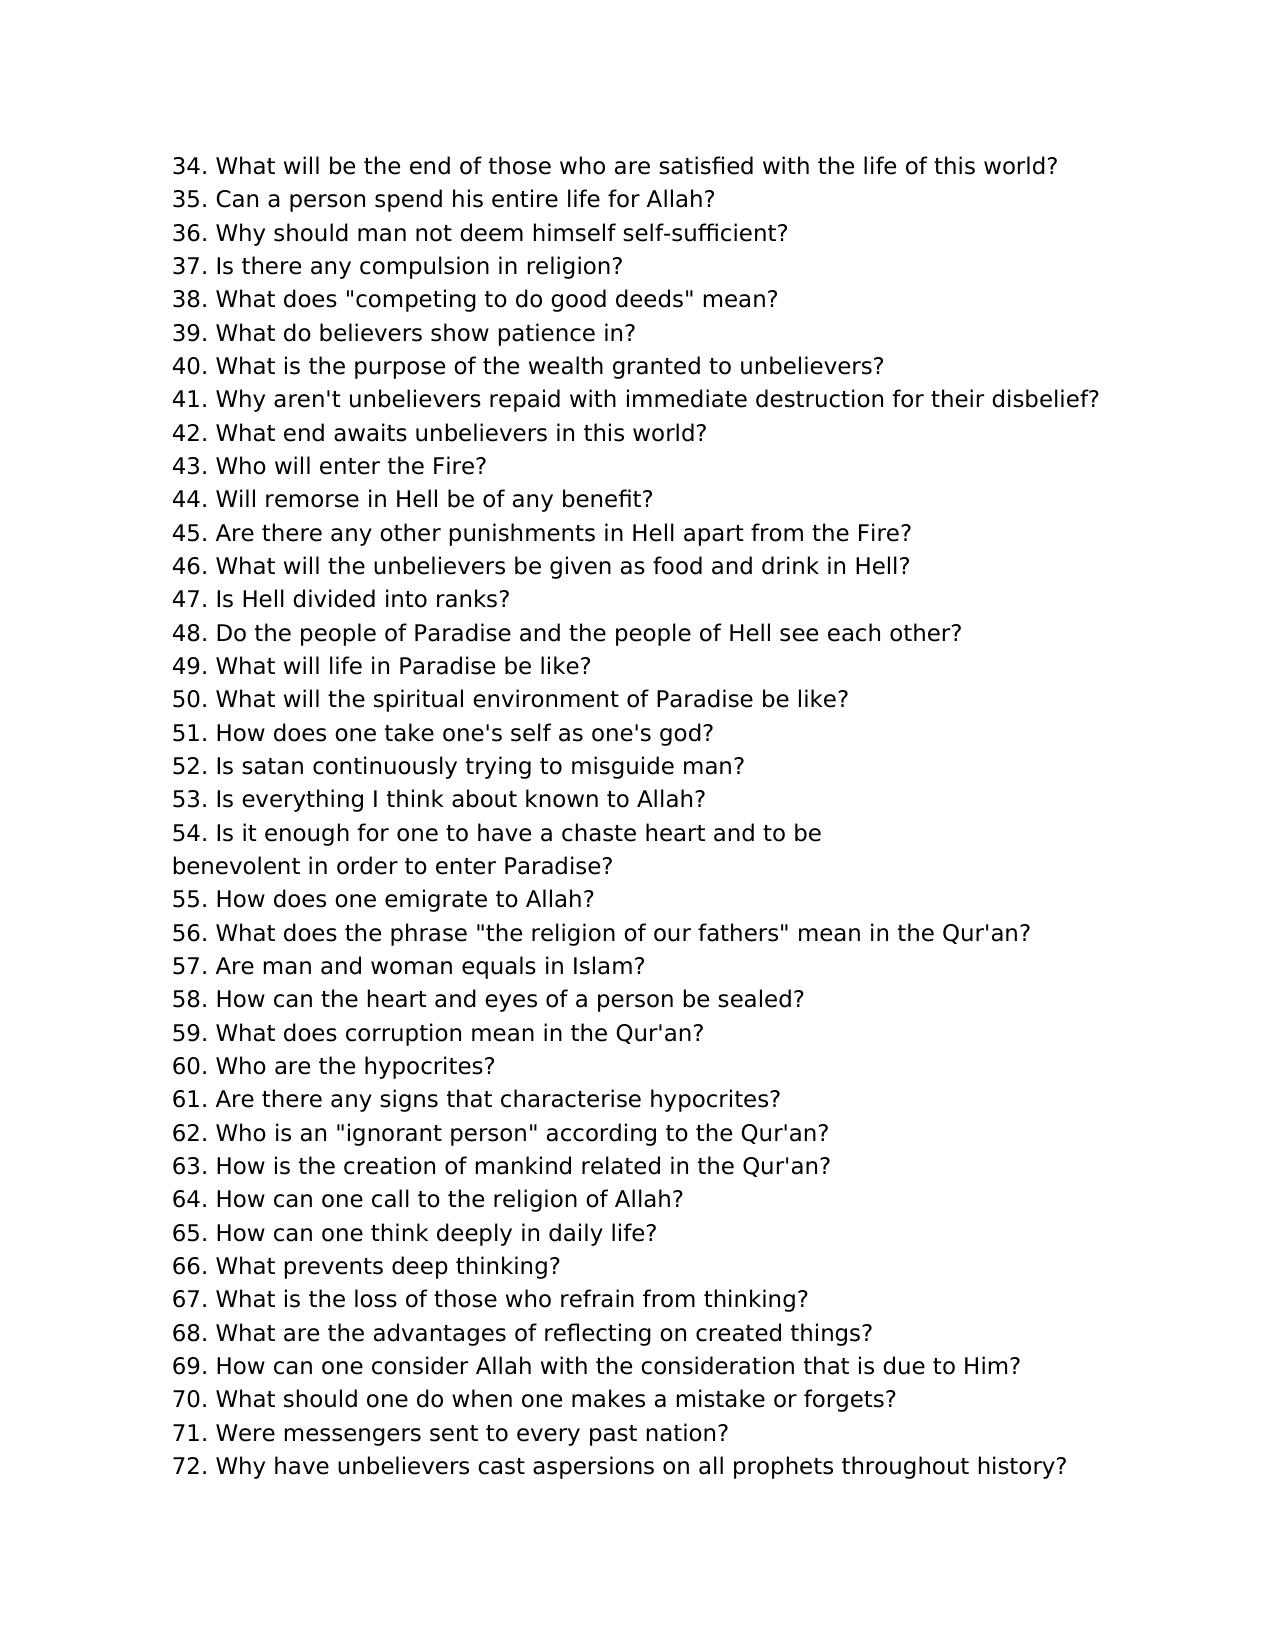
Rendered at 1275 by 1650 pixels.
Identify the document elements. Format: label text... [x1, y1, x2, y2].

text 44. Will remorse in Hell be of any benefit? [112, 481, 1145, 514]
text 68. What are the advantages of reflecting on created things? [112, 1314, 1145, 1348]
text 58. How can the heart and eyes of a person be sealed? [112, 981, 1145, 1014]
text 60. Who are the hypocrites? [112, 1048, 1145, 1081]
text 49. What will life in Paradise be like? [112, 648, 1145, 681]
text 40. What is the purpose of the wealth granted to unbelievers? [112, 348, 1145, 381]
text 61. Are there any signs that characterise hypocrites? [112, 1081, 1145, 1114]
text 54. Is it enough for one to have a chaste heart and to be [112, 814, 1145, 848]
text 36. Why should man not deem himself self-sufficient? [112, 214, 1145, 248]
text benevolent in order to enter Paradise? [112, 848, 1145, 881]
text 55. How does one emigrate to Allah? [112, 881, 1145, 914]
text 45. Are there any other punishments in Hell apart from the Fire? [112, 514, 1145, 548]
text 39. What do believers show patience in? [112, 314, 1145, 348]
text 57. Are man and woman equals in Islam? [112, 948, 1145, 981]
text 72. Why have unbelievers cast aspersions on all prophets throughout history? [112, 1448, 1145, 1481]
text 69. How can one consider Allah with the consideration that is due to Him? [112, 1348, 1145, 1381]
text 53. Is everything I think about known to Allah? [112, 781, 1145, 814]
text 52. Is satan continuously trying to misguide man? [112, 748, 1145, 781]
text 35. Can a person spend his entire life for Allah? [112, 181, 1145, 214]
text 59. What does corruption mean in the Qur'an? [112, 1014, 1145, 1048]
text 48. Do the people of Paradise and the people of Hell see each other? [112, 614, 1145, 648]
text 42. What end awaits unbelievers in this world? [112, 414, 1145, 448]
text 46. What will the unbelievers be given as food and drink in Hell? [112, 548, 1145, 581]
text 70. What should one do when one makes a mistake or forgets? [112, 1381, 1145, 1414]
text 51. How does one take one's self as one's god? [112, 714, 1145, 748]
text 47. Is Hell divided into ranks? [112, 581, 1145, 614]
text 67. What is the loss of those who refrain from thinking? [112, 1281, 1145, 1314]
text 63. How is the creation of mankind related in the Qur'an? [112, 1148, 1145, 1181]
text 66. What prevents deep thinking? [112, 1248, 1145, 1281]
text 50. What will the spiritual environment of Paradise be like? [112, 681, 1145, 714]
text 71. Were messengers sent to every past nation? [112, 1414, 1145, 1448]
text 38. What does "competing to do good deeds" mean? [112, 281, 1145, 314]
text 41. Why aren't unbelievers repaid with immediate destruction for their disbelief? [112, 381, 1145, 414]
text 64. How can one call to the religion of Allah? [112, 1181, 1145, 1214]
text 37. Is there any compulsion in religion? [112, 248, 1145, 281]
text 65. How can one think deeply in daily life? [112, 1214, 1145, 1248]
text 56. What does the phrase "the religion of our fathers" mean in the Qur'an? [112, 914, 1145, 948]
text 62. Who is an "ignorant person" according to the Qur'an? [112, 1114, 1145, 1148]
text 34. What will be the end of those who are satisfied with the life of this world? [112, 148, 1145, 181]
text 43. Who will enter the Fire? [112, 448, 1145, 481]
